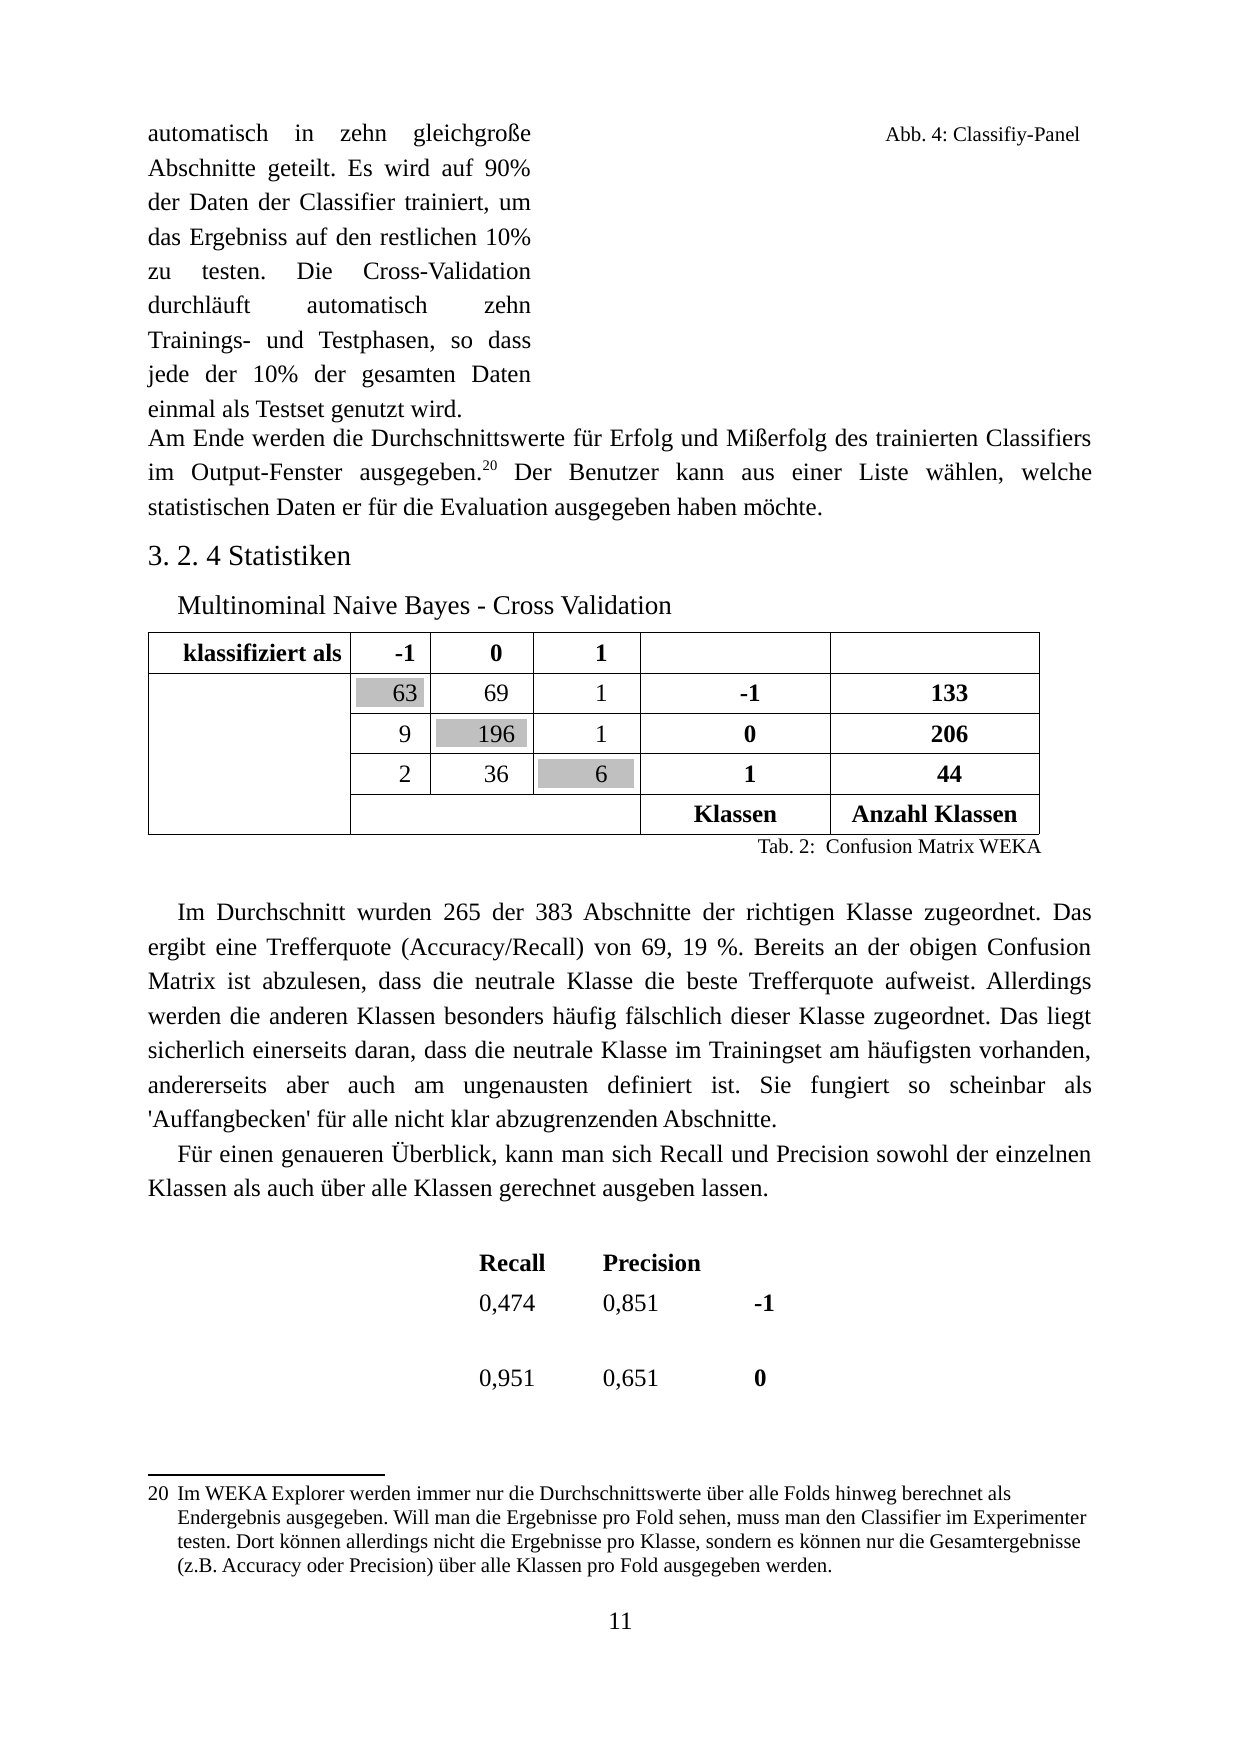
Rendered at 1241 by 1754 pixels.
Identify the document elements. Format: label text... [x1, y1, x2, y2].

table_header klassifiziert als [149, 633, 350, 673]
table_cell -1 [641, 674, 830, 713]
table_cell 206 [831, 714, 1039, 753]
table_header automatisch in zehn gleichgroße Abschnitte geteilt. Es wird auf 90% der Daten der Classifier trainiert, um das Ergebniss auf den restlichen 10% zu testen. Die Cross-Validation durchläuft automatisch zehn Trainings- und Testphasen, so dass jede der 10% der gesamten Daten einmal als Testset genutzt wird. [148, 118, 531, 423]
table_cell 44 [831, 754, 1039, 793]
table_cell 6 [534, 754, 640, 793]
table_cell 36 [431, 754, 533, 793]
table_cell [149, 674, 350, 834]
table_cell 1 [641, 754, 830, 793]
text 3. 2. 4 Statistiken [148, 538, 1093, 572]
table_cell 1 [534, 674, 640, 713]
table_header Precision [568, 1242, 719, 1282]
table_cell 63 [351, 674, 430, 713]
table_cell 0,951 [444, 1357, 567, 1432]
table_cell Klassen [641, 795, 830, 834]
table_header 1 [534, 633, 640, 673]
table_cell Am Ende werden die Durchschnittswerte für Erfolg und Mißerfolg des trainierten Classifiers im Output-Fenster ausgegeben. Der Benutzer kann aus einer Liste wählen, welche statistischen Daten er für die Evaluation ausgegeben haben möchte. [148, 423, 1093, 520]
table_header [641, 633, 830, 673]
table_cell -1 [719, 1282, 841, 1357]
text Im Durchschnitt wurden 265 der 383 Abschnitte der richtigen Klasse zugeordnet. Das ergibt eine Trefferquote (Accuracy/Recall) von 69, 19 %. Bereits an der obigen Confusion Matrix ist abzulesen, dass die neutrale Klasse die beste Trefferquote aufweist. Allerdings werden die anderen Klassen besonders häufig fälschlich dieser Klasse zugeordnet. Das liegt sicherlich einerseits daran, dass die neutrale Klasse im Trainingset am häufigsten vorhanden, andererseits aber auch am ungenausten definiert ist. Sie fungiert so scheinbar als 'Auffangbecken' für alle nicht klar abzugrenzenden Abschnitte. [148, 897, 1093, 1133]
table_header 0 [431, 633, 533, 673]
text Multinominal Naive Bayes - Cross Validation [148, 589, 1093, 621]
table_header [719, 1242, 841, 1282]
table_header [181, 1242, 444, 1432]
table_cell 0 [719, 1357, 841, 1432]
table_header -1 [351, 633, 430, 673]
table_header [831, 633, 1039, 673]
table_cell 2 [351, 754, 430, 793]
table_header Recall [444, 1242, 567, 1282]
text Tab. 2: Confusion Matrix WEKA [148, 834, 1093, 858]
table_cell [351, 795, 640, 834]
table_cell 0,474 [444, 1282, 567, 1357]
text Für einen genaueren Überblick, kann man sich Recall und Precision sowohl der einzelnen Klassen als auch über alle Klassen gerechnet ausgeben lassen. [148, 1139, 1093, 1202]
table_cell 0 [641, 714, 830, 753]
table_cell 196 [431, 714, 533, 753]
table_cell 0,851 [568, 1282, 719, 1357]
table_cell 69 [431, 674, 533, 713]
table_cell 9 [351, 714, 430, 753]
table_cell 133 [831, 674, 1039, 713]
table_cell 1 [534, 714, 640, 753]
table_header Abb. 4: Classifiy-Panel [531, 118, 1093, 423]
table_cell 0,651 [568, 1357, 719, 1432]
table_cell Anzahl Klassen [831, 795, 1039, 834]
